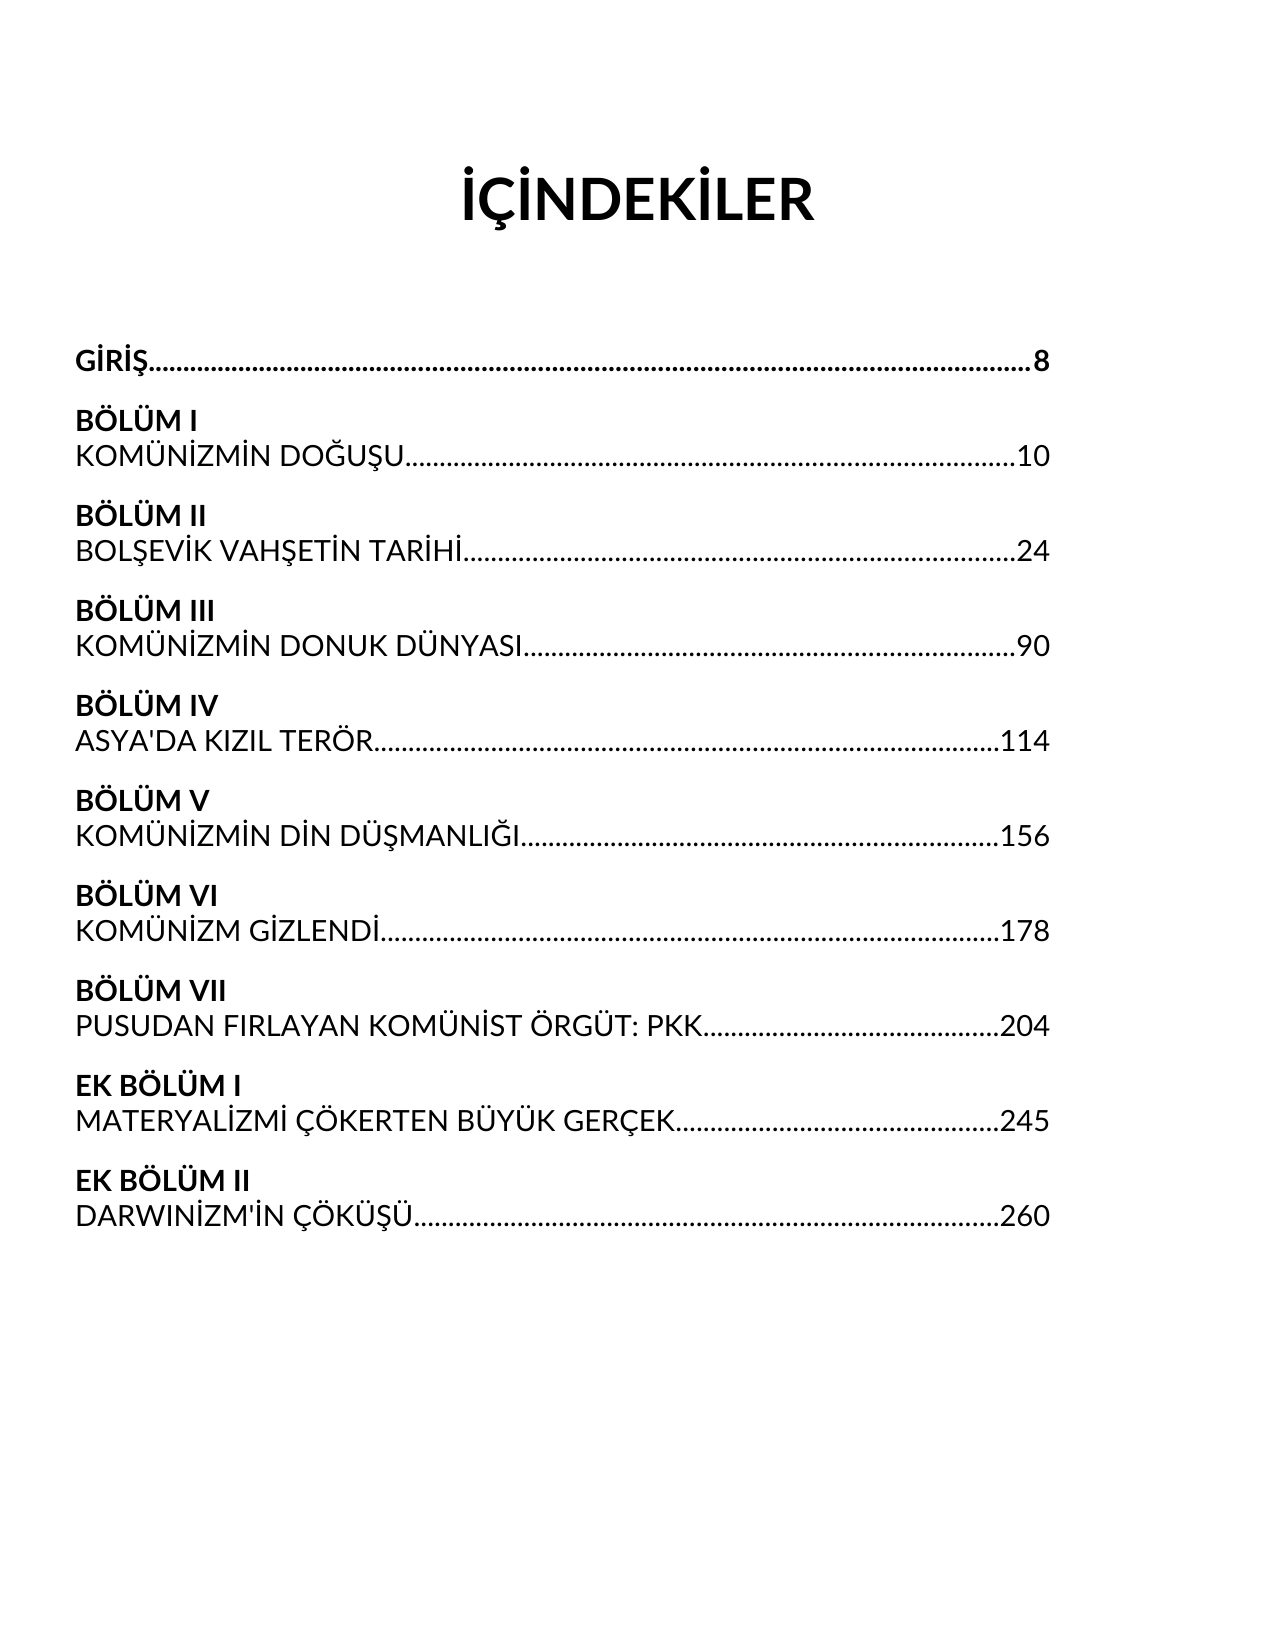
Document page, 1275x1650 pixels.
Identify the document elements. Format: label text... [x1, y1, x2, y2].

subtitle BÖLÜM VII PUSUDAN FIRLAYAN KOMÜNİST ÖRGÜT: PKK 204 [75, 973, 1200, 1043]
subtitle EK BÖLÜM II DARWINİZM'İN ÇÖKÜŞÜ 260 [75, 1163, 1200, 1233]
subtitle BÖLÜM I KOMÜNİZMİN DOĞUŞU 10 [75, 403, 1200, 473]
subtitle BÖLÜM IV ASYA'DA KIZIL TERÖR 114 [75, 688, 1200, 758]
subtitle BÖLÜM V KOMÜNİZMİN DİN DÜŞMANLIĞI 156 [75, 783, 1200, 853]
subtitle BÖLÜM VI KOMÜNİZM GİZLENDİ 178 [75, 878, 1200, 948]
subtitle İÇİNDEKİLER [75, 162, 1200, 232]
subtitle GİRİŞ 8 [75, 343, 1200, 378]
subtitle BÖLÜM II BOLŞEVİK VAHŞETİN TARİHİ 24 [75, 498, 1200, 568]
subtitle EK BÖLÜM I MATERYALİZMİ ÇÖKERTEN BÜYÜK GERÇEK 245 [75, 1068, 1200, 1138]
subtitle BÖLÜM III KOMÜNİZMİN DONUK DÜNYASI 90 [75, 593, 1200, 663]
